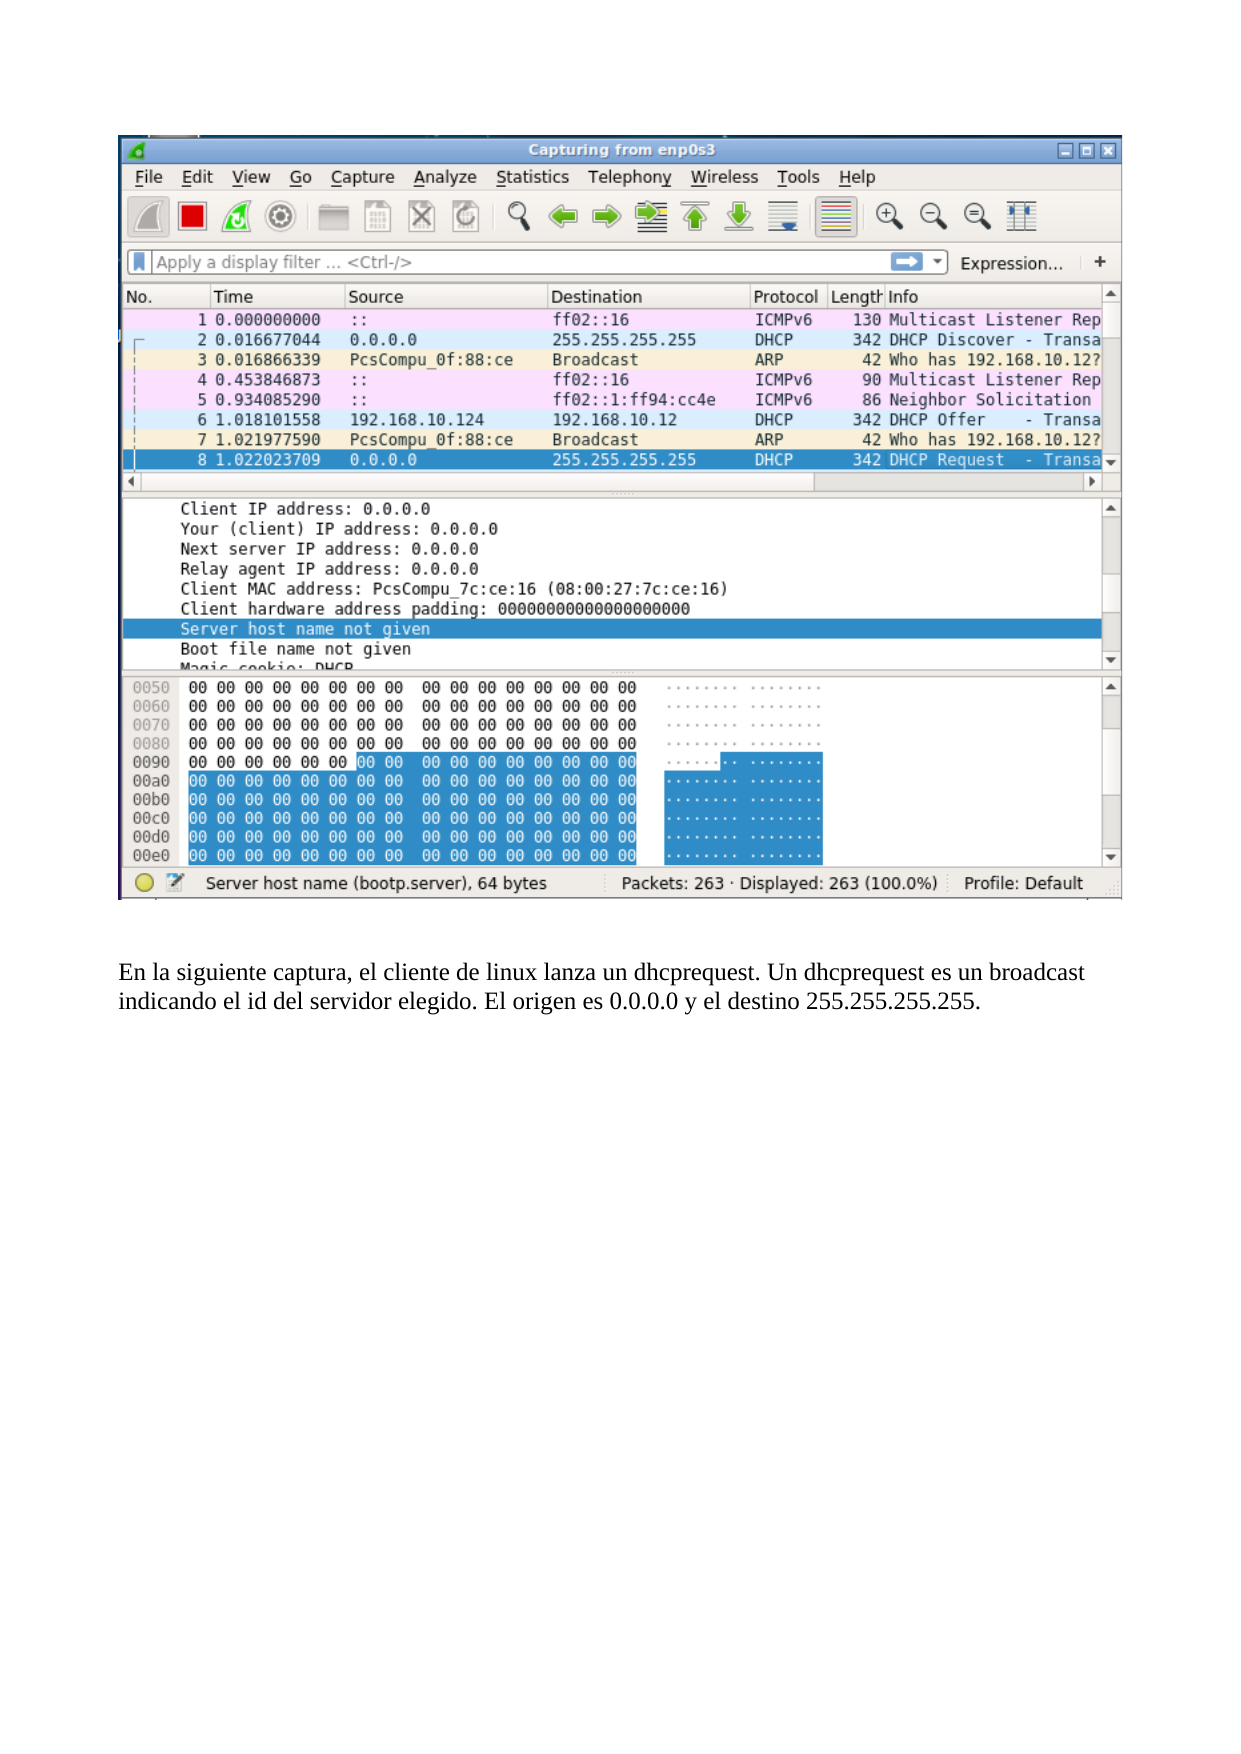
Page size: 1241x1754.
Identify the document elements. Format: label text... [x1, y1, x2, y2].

text En la siguiente captura, el cliente de linux lanza un dhcprequest. Un dhcprequest es un broadcast indicando el id del servidor elegido. El origen es 0.0.0.0 y el destino 255.255.255.255. [118, 957, 1122, 1014]
picture [118, 135, 1123, 900]
